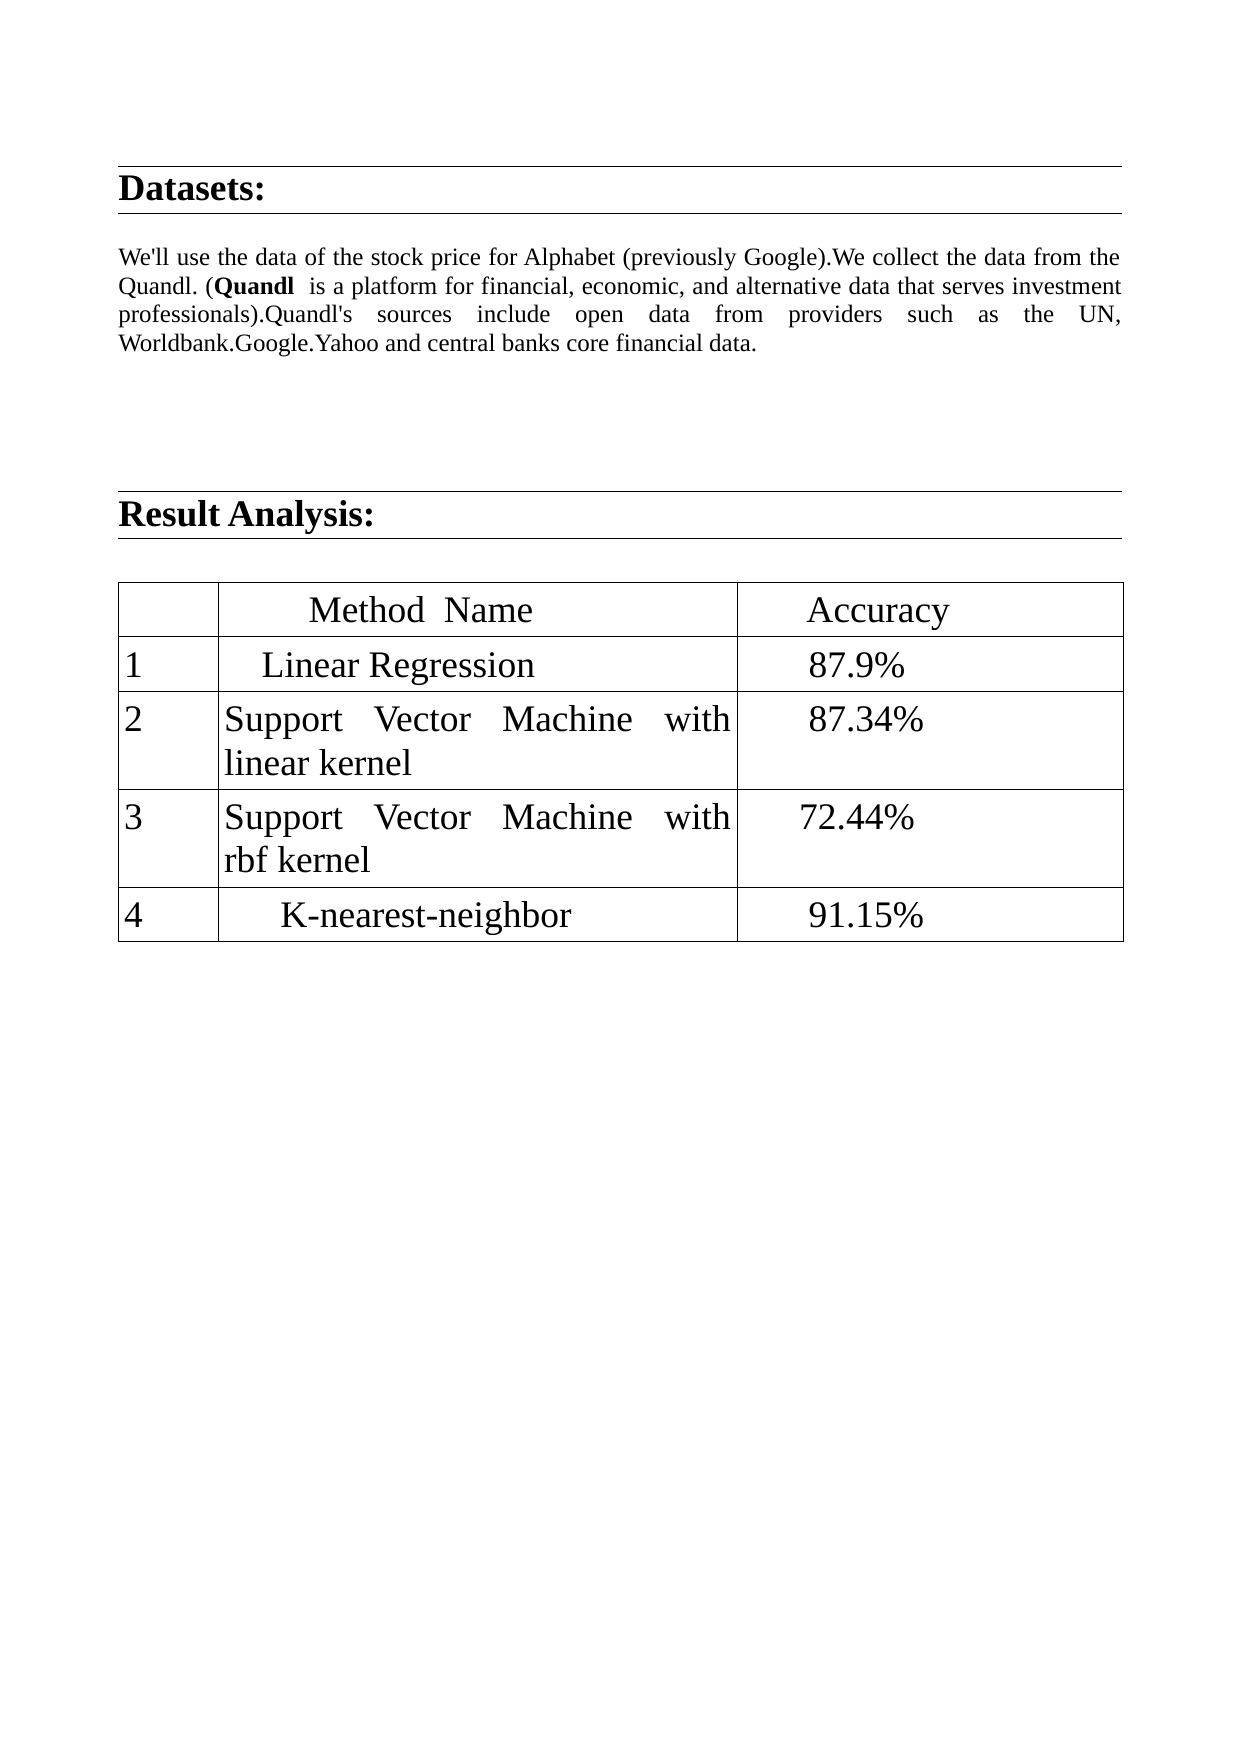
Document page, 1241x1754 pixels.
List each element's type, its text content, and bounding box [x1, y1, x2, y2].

table_cell Linear Regression [219, 637, 737, 691]
text We'll use the data of the stock price for Alphabet (previously Google).We collect the data from the Quandl. (Quandl is a platform for financial, economic, and alternative data that serves investment professionals).Quandl's sources include open data from providers such as the UN, Worldbank.Google.Yahoo and central banks core financial data. [118, 242, 1122, 357]
table_cell 72.44% [738, 790, 1123, 887]
table_cell K-nearest-neighbor [219, 888, 737, 941]
table_header [119, 583, 218, 636]
table_cell 91.15% [738, 888, 1123, 941]
table_cell Support Vector Machine with rbf kernel [219, 790, 737, 887]
table_cell 2 [119, 692, 218, 789]
table_header Accuracy [738, 583, 1123, 636]
table_cell 3 [119, 790, 218, 887]
table_header Method Name [219, 583, 737, 636]
table_cell Support Vector Machine with linear kernel [219, 692, 737, 789]
table_cell 1 [119, 637, 218, 691]
table_cell 87.9% [738, 637, 1123, 691]
text Result Analysis: [118, 492, 1122, 538]
text Datasets: [118, 167, 1122, 213]
table_cell 4 [119, 888, 218, 941]
table_cell 87.34% [738, 692, 1123, 789]
